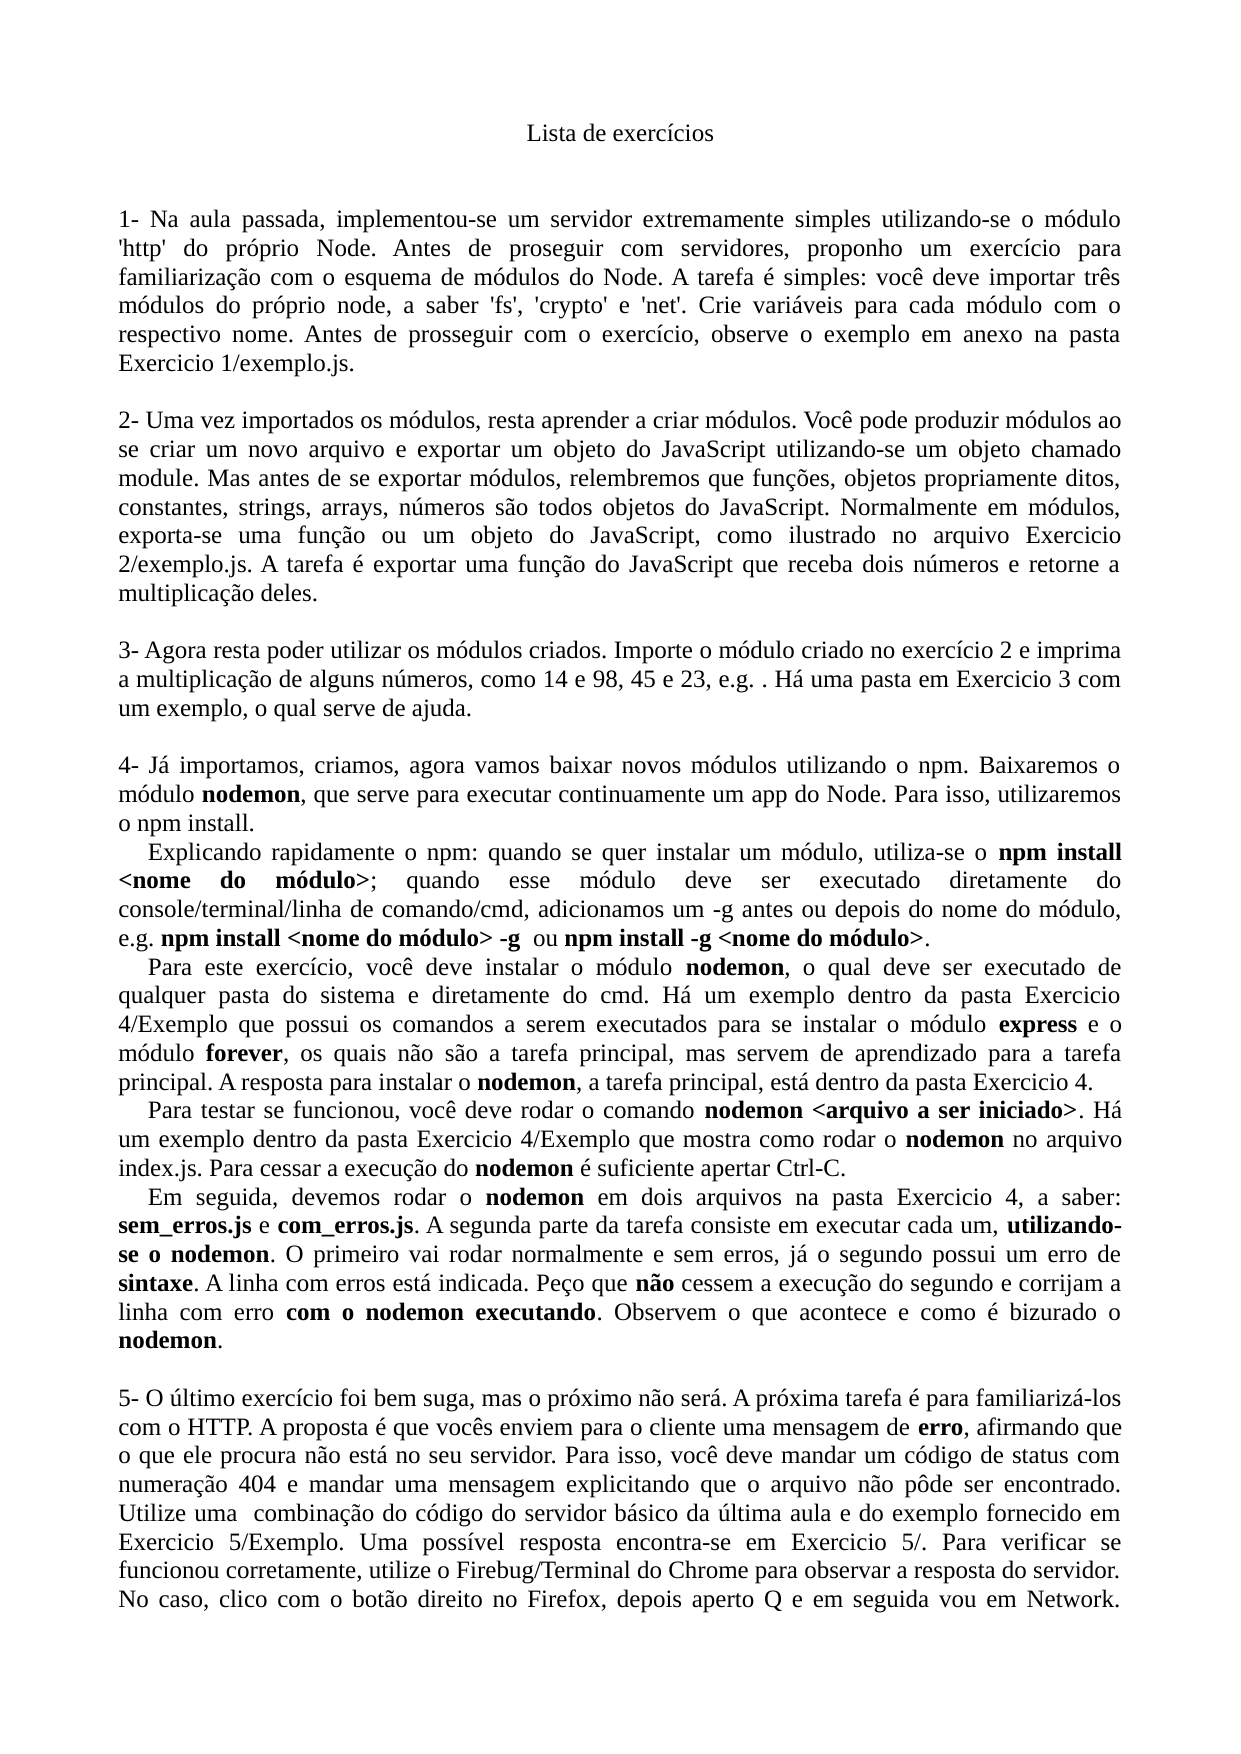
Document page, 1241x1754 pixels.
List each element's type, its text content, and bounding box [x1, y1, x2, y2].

text Para testar se funcionou, você deve rodar o comando nodemon <arquivo a ser iniciado>. Há um exemplo dentro da pasta Exercicio 4/Exemplo que mostra como rodar o nodemon no arquivo index.js. Para cessar a execução do nodemon é suficiente apertar Ctrl-C. [118, 1096, 1122, 1182]
text 4- Já importamos, criamos, agora vamos baixar novos módulos utilizando o npm. Baixaremos o módulo nodemon, que serve para executar continuamente um app do Node. Para isso, utilizaremos o npm install. [118, 751, 1122, 837]
text 1- Na aula passada, implementou-se um servidor extremamente simples utilizando-se o módulo 'http' do próprio Node. Antes de proseguir com servidores, proponho um exercício para familiarização com o esquema de módulos do Node. A tarefa é simples: você deve importar três módulos do próprio node, a saber 'fs', 'crypto' e 'net'. Crie variáveis para cada módulo com o respectivo nome. Antes de prosseguir com o exercício, observe o exemplo em anexo na pasta Exercicio 1/exemplo.js. [118, 204, 1122, 377]
text No caso, clico com o botão direito no Firefox, depois aperto Q e em seguida vou em Network. [118, 1584, 1122, 1613]
text 5- O último exercício foi bem suga, mas o próximo não será. A próxima tarefa é para familiarizá-los com o HTTP. A proposta é que vocês enviem para o cliente uma mensagem de erro, afirmando que o que ele procura não está no seu servidor. Para isso, você deve mandar um código de status com numeração 404 e mandar uma mensagem explicitando que o arquivo não pôde ser encontrado. Utilize uma combinação do código do servidor básico da última aula e do exemplo fornecido em Exercicio 5/Exemplo. Uma possível resposta encontra-se em Exercicio 5/. Para verificar se funcionou corretamente, utilize o Firebug/Terminal do Chrome para observar a resposta do servidor. [118, 1383, 1122, 1584]
text Explicando rapidamente o npm: quando se quer instalar um módulo, utiliza-se o npm install <nome do módulo>; quando esse módulo deve ser executado diretamente do console/terminal/linha de comando/cmd, adicionamos um -g antes ou depois do nome do módulo, e.g. npm install <nome do módulo> -g ou npm install -g <nome do módulo>. [118, 837, 1122, 952]
text 3- Agora resta poder utilizar os módulos criados. Importe o módulo criado no exercício 2 e imprima a multiplicação de alguns números, como 14 e 98, 45 e 23, e.g. . Há uma pasta em Exercicio 3 com um exemplo, o qual serve de ajuda. [118, 636, 1122, 722]
text Para este exercício, você deve instalar o módulo nodemon, o qual deve ser executado de qualquer pasta do sistema e diretamente do cmd. Há um exemplo dentro da pasta Exercicio 4/Exemplo que possui os comandos a serem executados para se instalar o módulo express e o módulo forever, os quais não são a tarefa principal, mas servem de aprendizado para a tarefa principal. A resposta para instalar o nodemon, a tarefa principal, está dentro da pasta Exercicio 4. [118, 952, 1122, 1096]
text Lista de exercícios [118, 118, 1122, 147]
text Em seguida, devemos rodar o nodemon em dois arquivos na pasta Exercicio 4, a saber: sem_erros.js e com_erros.js. A segunda parte da tarefa consiste em executar cada um, utilizando-se o nodemon. O primeiro vai rodar normalmente e sem erros, já o segundo possui um erro de sintaxe. A linha com erros está indicada. Peço que não cessem a execução do segundo e corrijam a linha com erro com o nodemon executando. Observem o que acontece e como é bizurado o nodemon. [118, 1182, 1122, 1354]
text 2- Uma vez importados os módulos, resta aprender a criar módulos. Você pode produzir módulos ao se criar um novo arquivo e exportar um objeto do JavaScript utilizando-se um objeto chamado module. Mas antes de se exportar módulos, relembremos que funções, objetos propriamente ditos, constantes, strings, arrays, números são todos objetos do JavaScript. Normalmente em módulos, exporta-se uma função ou um objeto do JavaScript, como ilustrado no arquivo Exercicio 2/exemplo.js. A tarefa é exportar uma função do JavaScript que receba dois números e retorne a multiplicação deles. [118, 406, 1122, 607]
